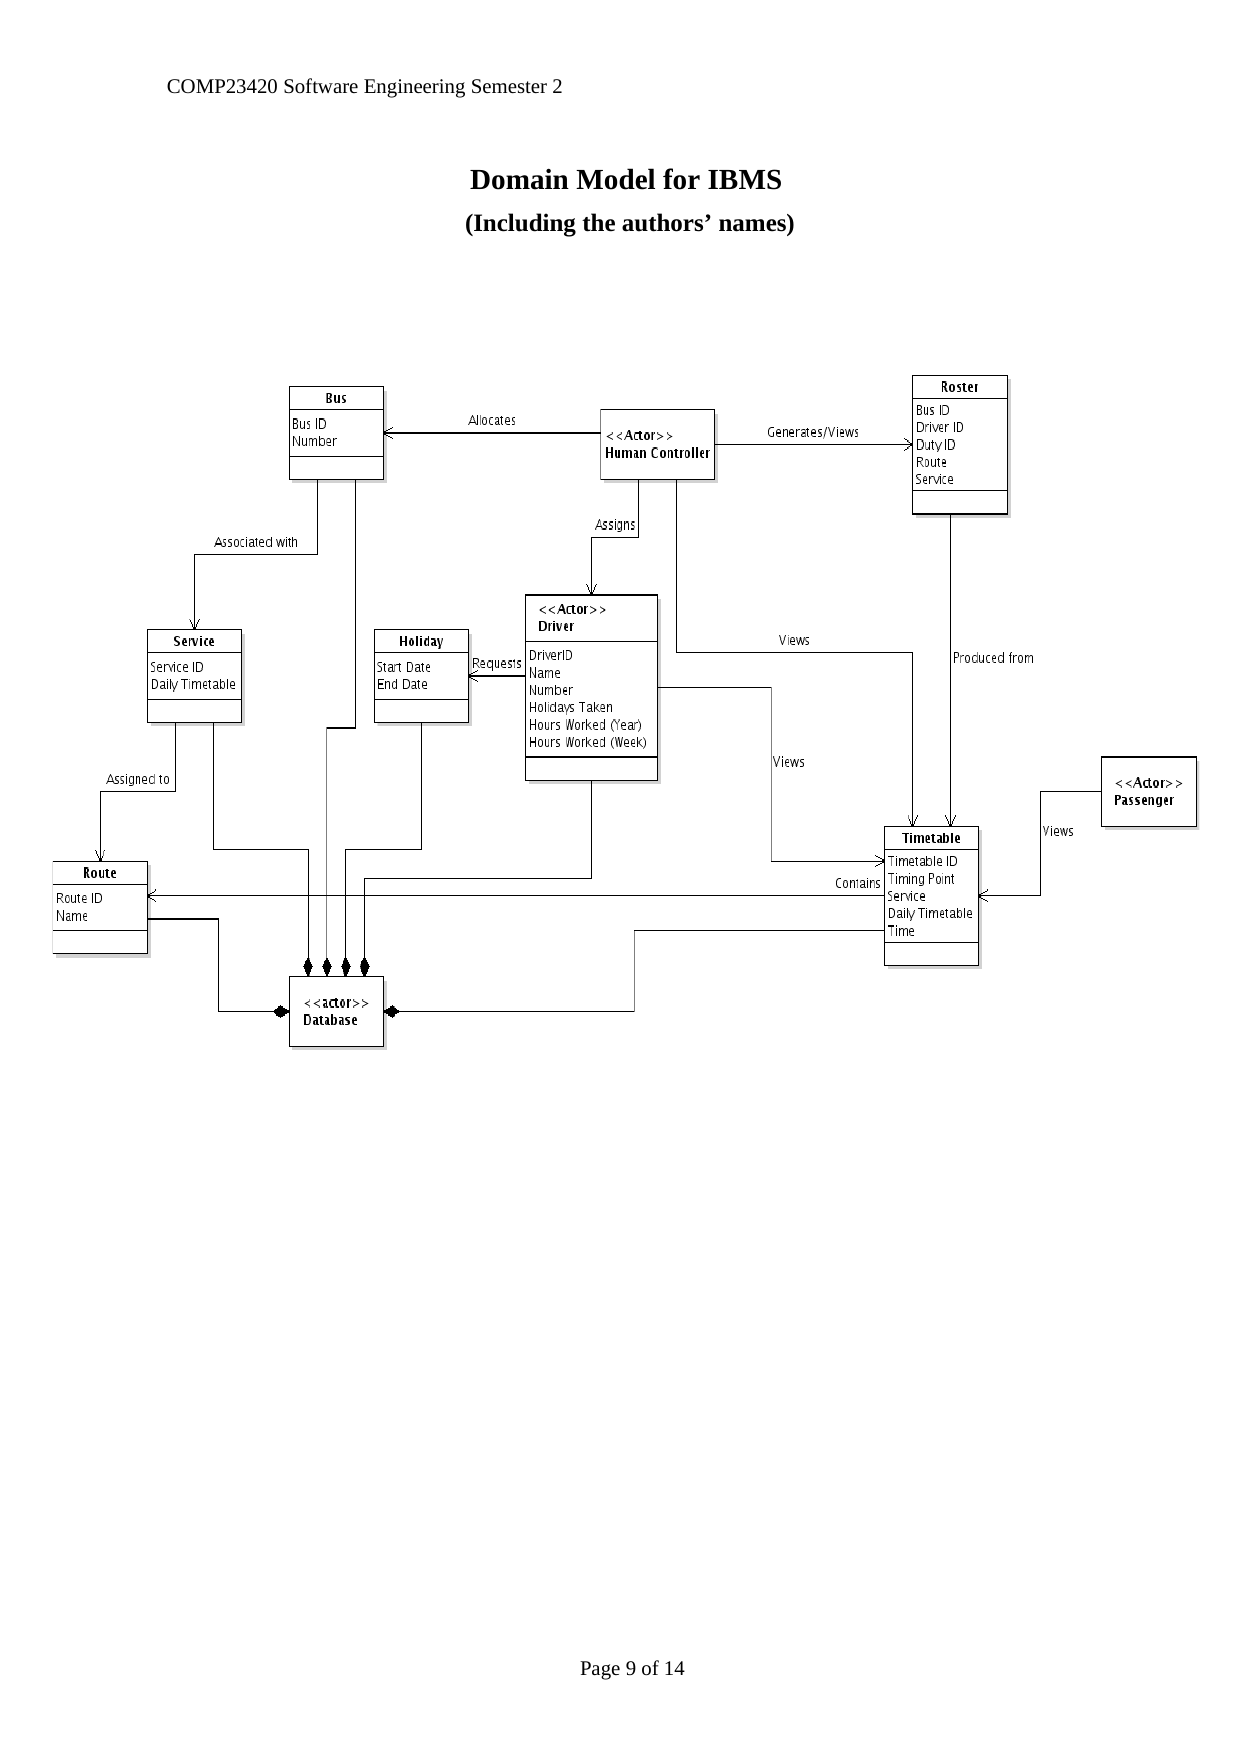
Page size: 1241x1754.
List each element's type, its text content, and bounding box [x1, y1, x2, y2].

text (Including the authors’ names) [167, 208, 1092, 237]
picture [52, 375, 1200, 1052]
text Domain Model for IBMS [167, 162, 1092, 196]
